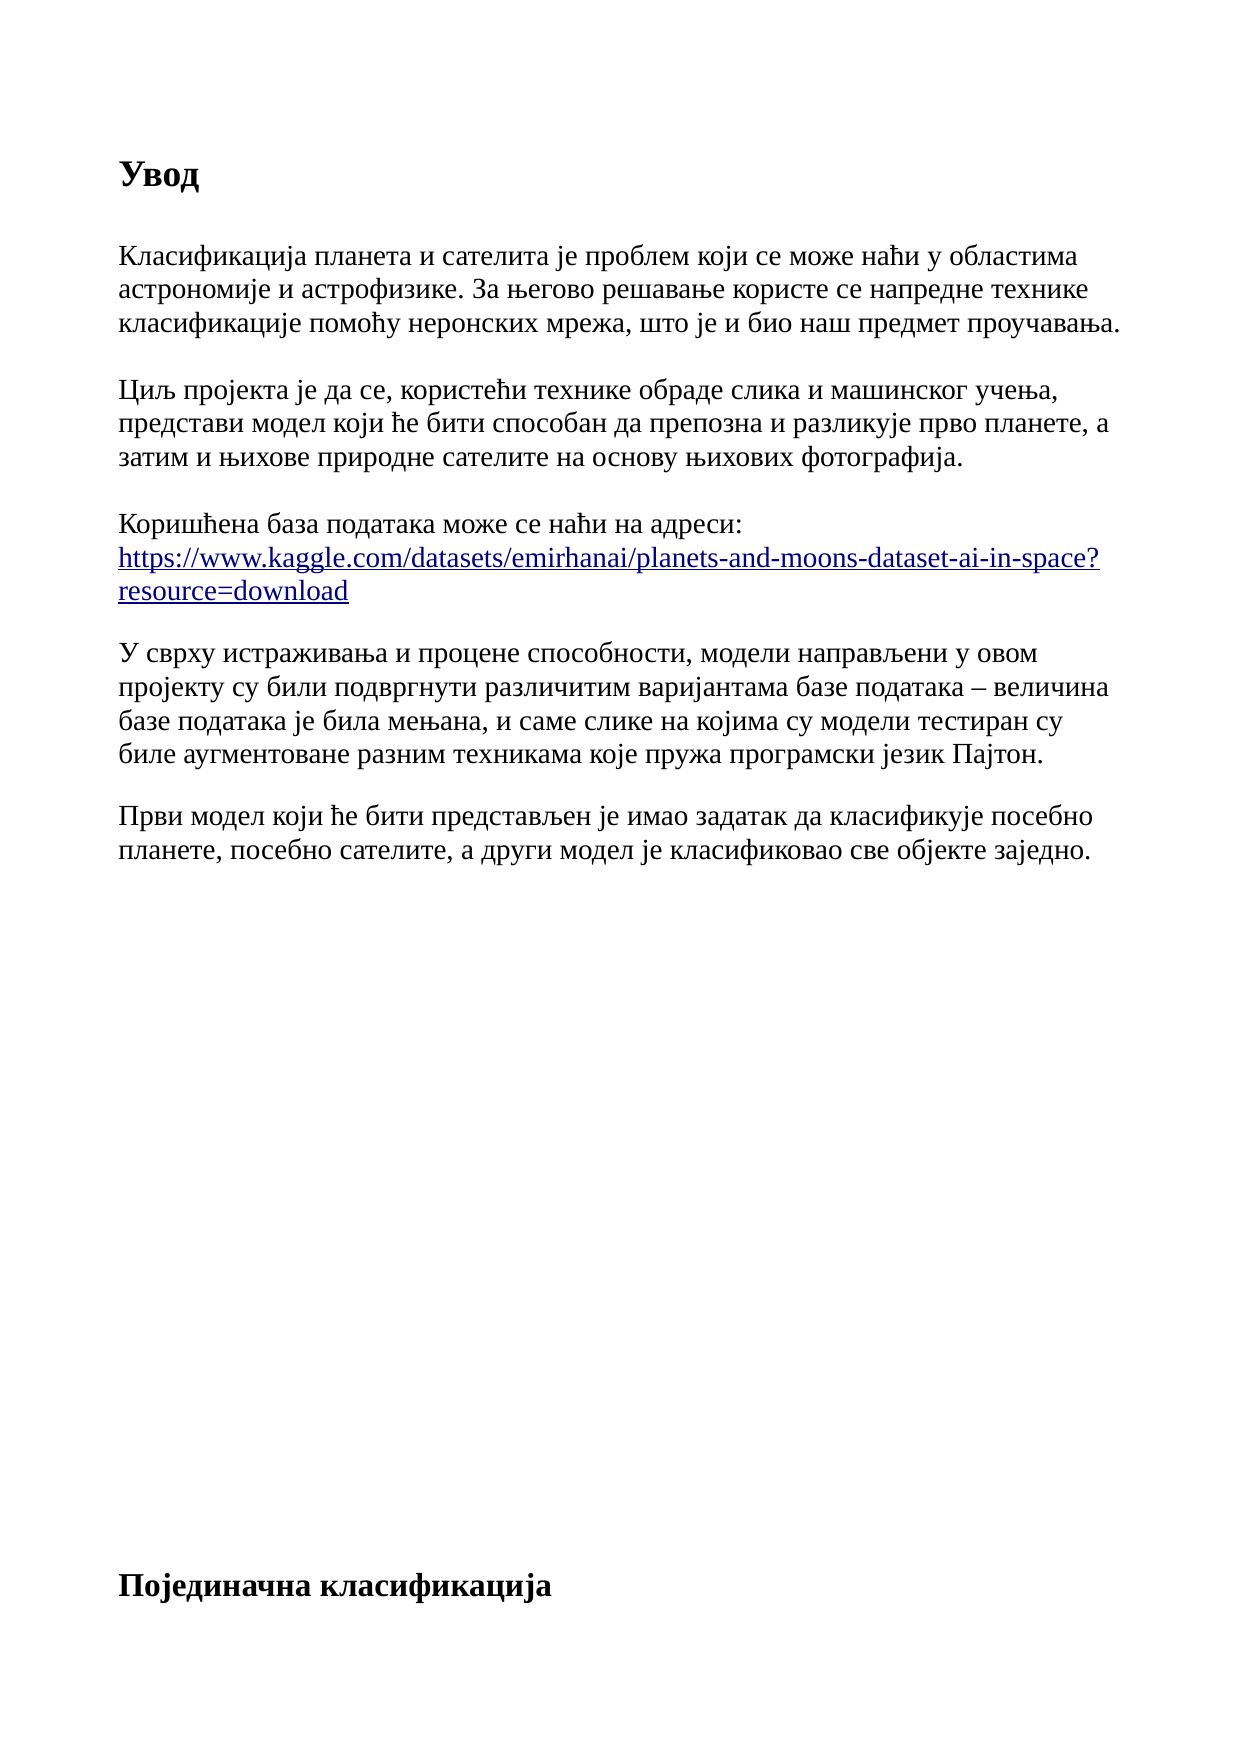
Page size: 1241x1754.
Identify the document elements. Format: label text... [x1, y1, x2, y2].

text Први модел који ће бити представљен је имао задатак да класификује посебно планете, посебно сателите, а други модел је класификовао све објекте заједно. [118, 798, 1122, 866]
text Класификација планета и сателита је проблем који се може наћи у областима астрономије и астрофизике. За његово решавање користе се напредне технике класификације помоћу неронских мрежа, што је и био наш предмет проучавања. [118, 238, 1122, 338]
text Увод [118, 152, 1122, 195]
text Коришћена база података може се наћи на адреси: https://www.kaggle.com/datasets/emirhanai/planets-and-moons-dataset-ai-in-space?resource=download [118, 506, 1122, 607]
text У сврху истраживања и процене способности, модели направљени у овом пројекту су били подвргнути различитим варијантама базе података – величина базе података је била мењана, и саме слике на којима су модели тестиран су биле аугментоване разним техникама које пружа програмски језик Пајтон. [118, 636, 1122, 770]
text Циљ пројекта је да се, користећи технике обраде слика и машинског учења, представи модел који ће бити способан да препозна и разликује прво планете, а затим и њихове природне сателите на основу њихових фотографија. [118, 372, 1122, 473]
text Појединачна класификација [118, 1565, 1122, 1603]
